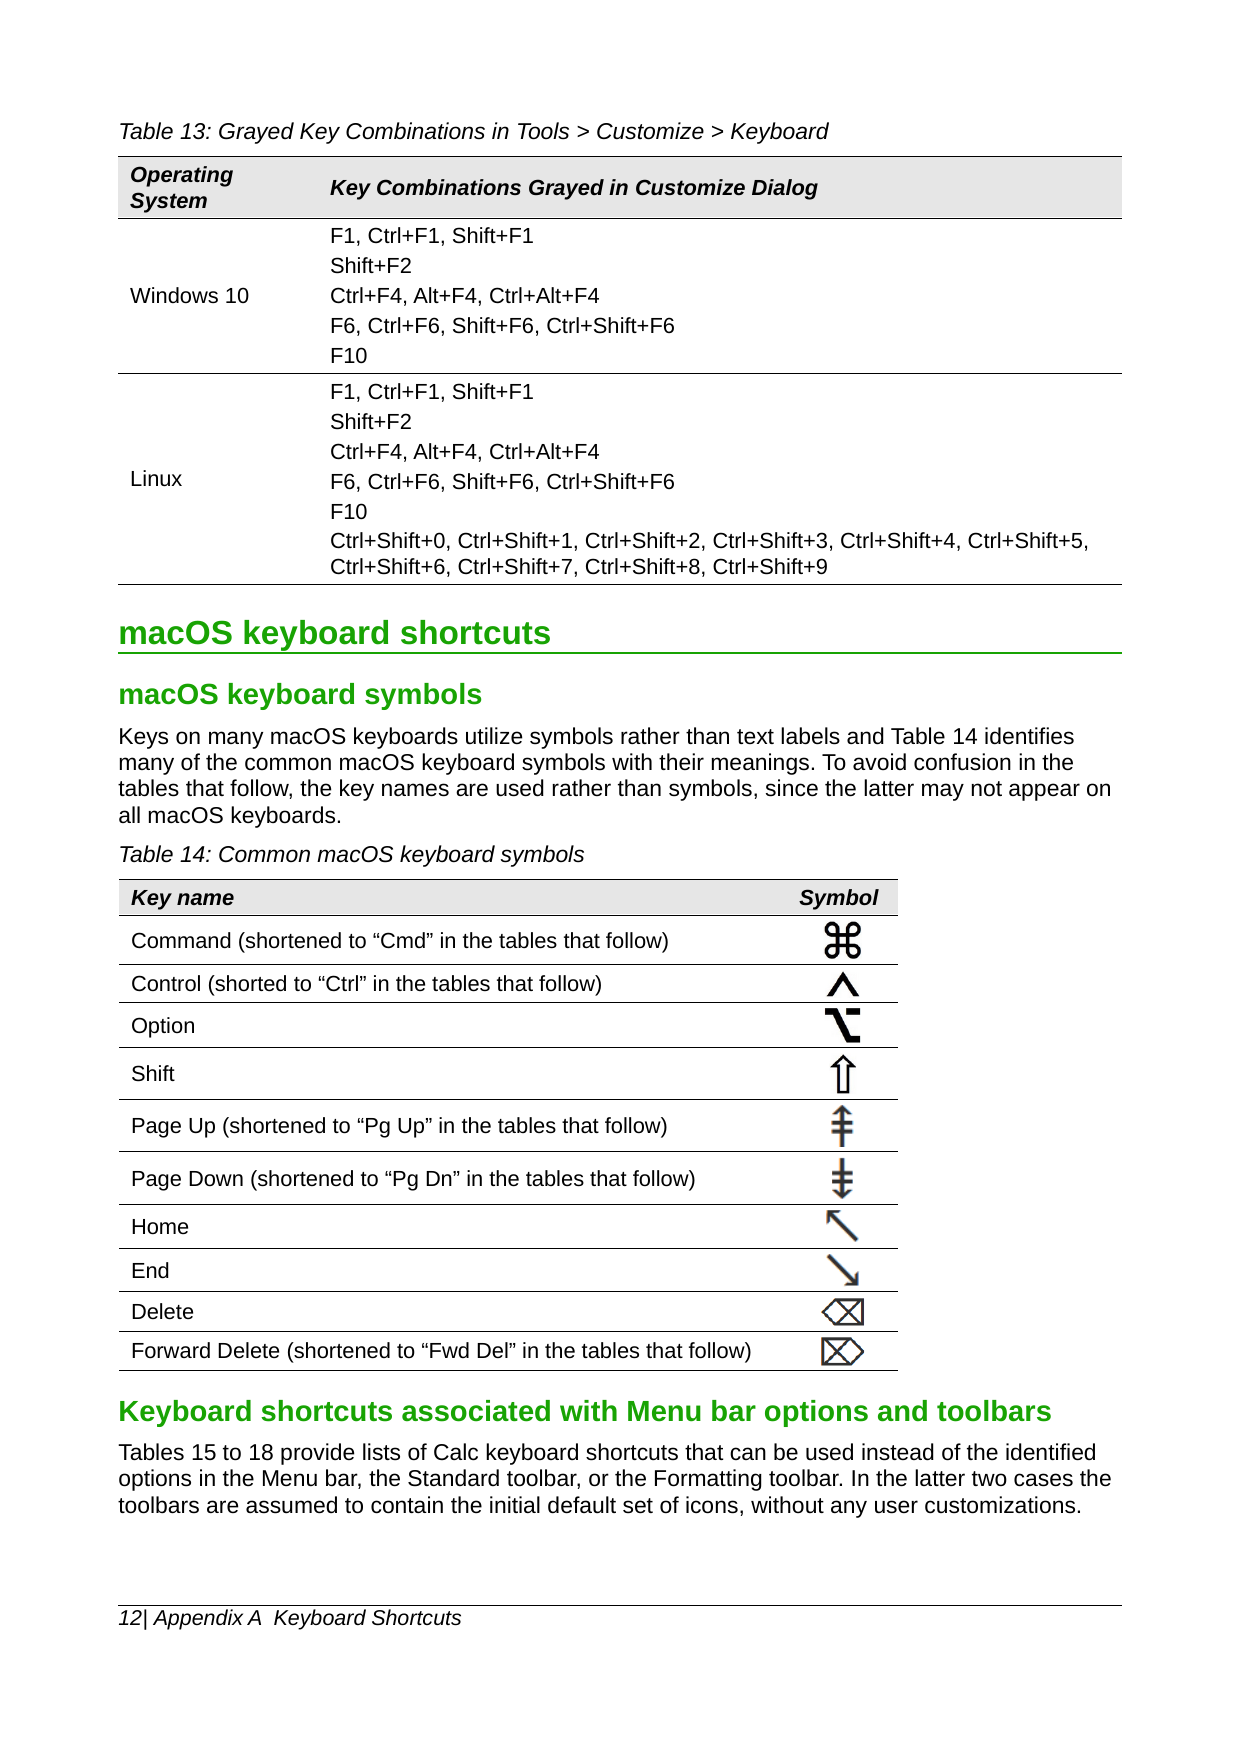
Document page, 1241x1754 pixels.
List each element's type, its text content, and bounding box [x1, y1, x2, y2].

table_cell [787, 1100, 898, 1151]
picture [825, 970, 860, 998]
table_cell [787, 1003, 898, 1047]
picture [824, 1008, 861, 1043]
table_cell F1, Ctrl+F1, Shift+F1 Shift+F2 Ctrl+F4, Alt+F4, Ctrl+Alt+F4 F6, Ctrl+F6, Shift+F6, Ctrl+Shift+F6 F10 [318, 219, 1122, 373]
table_cell [787, 965, 898, 1002]
subtitle macOS keyboard shortcuts [118, 613, 1122, 652]
table_header Operating System [118, 157, 318, 217]
text Table 14: Common macOS keyboard symbols [118, 841, 1122, 867]
text Table 13: Grayed Key Combinations in Tools > Customize > Keyboard [118, 118, 1122, 144]
table_cell [787, 1332, 898, 1370]
text Keys on many macOS keyboards utilize symbols rather than text labels and Table 14 identifies many of the common macOS keyboard symbols with their meanings. To avoid confusion in the tables that follow, the key names are used rather than symbols, since the latter may not appear on all macOS keyboards. [118, 723, 1122, 828]
table_cell Forward Delete (shortened to “Fwd Del” in the tables that follow) [119, 1332, 787, 1370]
table_cell [787, 1048, 898, 1098]
table_cell Delete [119, 1292, 787, 1331]
table_cell Windows 10 [118, 219, 318, 373]
table_header Key name [119, 880, 787, 914]
text Tables 15 to 18 provide lists of Calc keyboard shortcuts that can be used instead of the identified options in the Menu bar, the Standard toolbar, or the Formatting toolbar. In the latter two cases the toolbars are assumed to contain the initial default set of icons, without any user customizations. [118, 1439, 1122, 1518]
table_cell F1, Ctrl+F1, Shift+F1 Shift+F2 Ctrl+F4, Alt+F4, Ctrl+Alt+F4 F6, Ctrl+F6, Shift+F6, Ctrl+Shift+F6 F10 Ctrl+Shift+0, Ctrl+Shift+1, Ctrl+Shift+2, Ctrl+Shift+3, Ctrl+Shift+4, Ctrl+Shift+5, Ctrl+Shift+6, Ctrl+Shift+7, Ctrl+Shift+8, Ctrl+Shift+9 [318, 374, 1122, 583]
table_header Symbol [787, 880, 898, 914]
table_cell [787, 1152, 898, 1204]
subtitle Keyboard shortcuts associated with Menu bar options and toolbars [118, 1394, 1122, 1427]
picture [825, 1253, 860, 1287]
table_cell Page Up (shortened to “Pg Up” in the tables that follow) [119, 1100, 787, 1151]
picture [823, 920, 862, 960]
table_cell End [119, 1249, 787, 1291]
table_cell Home [119, 1205, 787, 1248]
table_header Key Combinations Grayed in Customize Dialog [318, 157, 1122, 217]
picture [825, 1210, 860, 1243]
table_cell Option [119, 1003, 787, 1047]
table_cell Control (shorted to “Ctrl” in the tables that follow) [119, 965, 787, 1002]
subtitle macOS keyboard symbols [118, 677, 1122, 711]
table_cell Command (shortened to “Cmd” in the tables that follow) [119, 916, 787, 964]
picture [820, 1336, 865, 1366]
table_cell Page Down (shortened to “Pg Dn” in the tables that follow) [119, 1152, 787, 1204]
table_cell Shift [119, 1048, 787, 1098]
picture [820, 1297, 865, 1326]
table_cell [787, 1292, 898, 1331]
table_cell [787, 1249, 898, 1291]
picture [832, 1157, 853, 1200]
picture [830, 1104, 855, 1147]
table_cell Linux [118, 374, 318, 583]
table_cell [787, 916, 898, 964]
picture [829, 1053, 857, 1094]
table_cell [787, 1205, 898, 1248]
